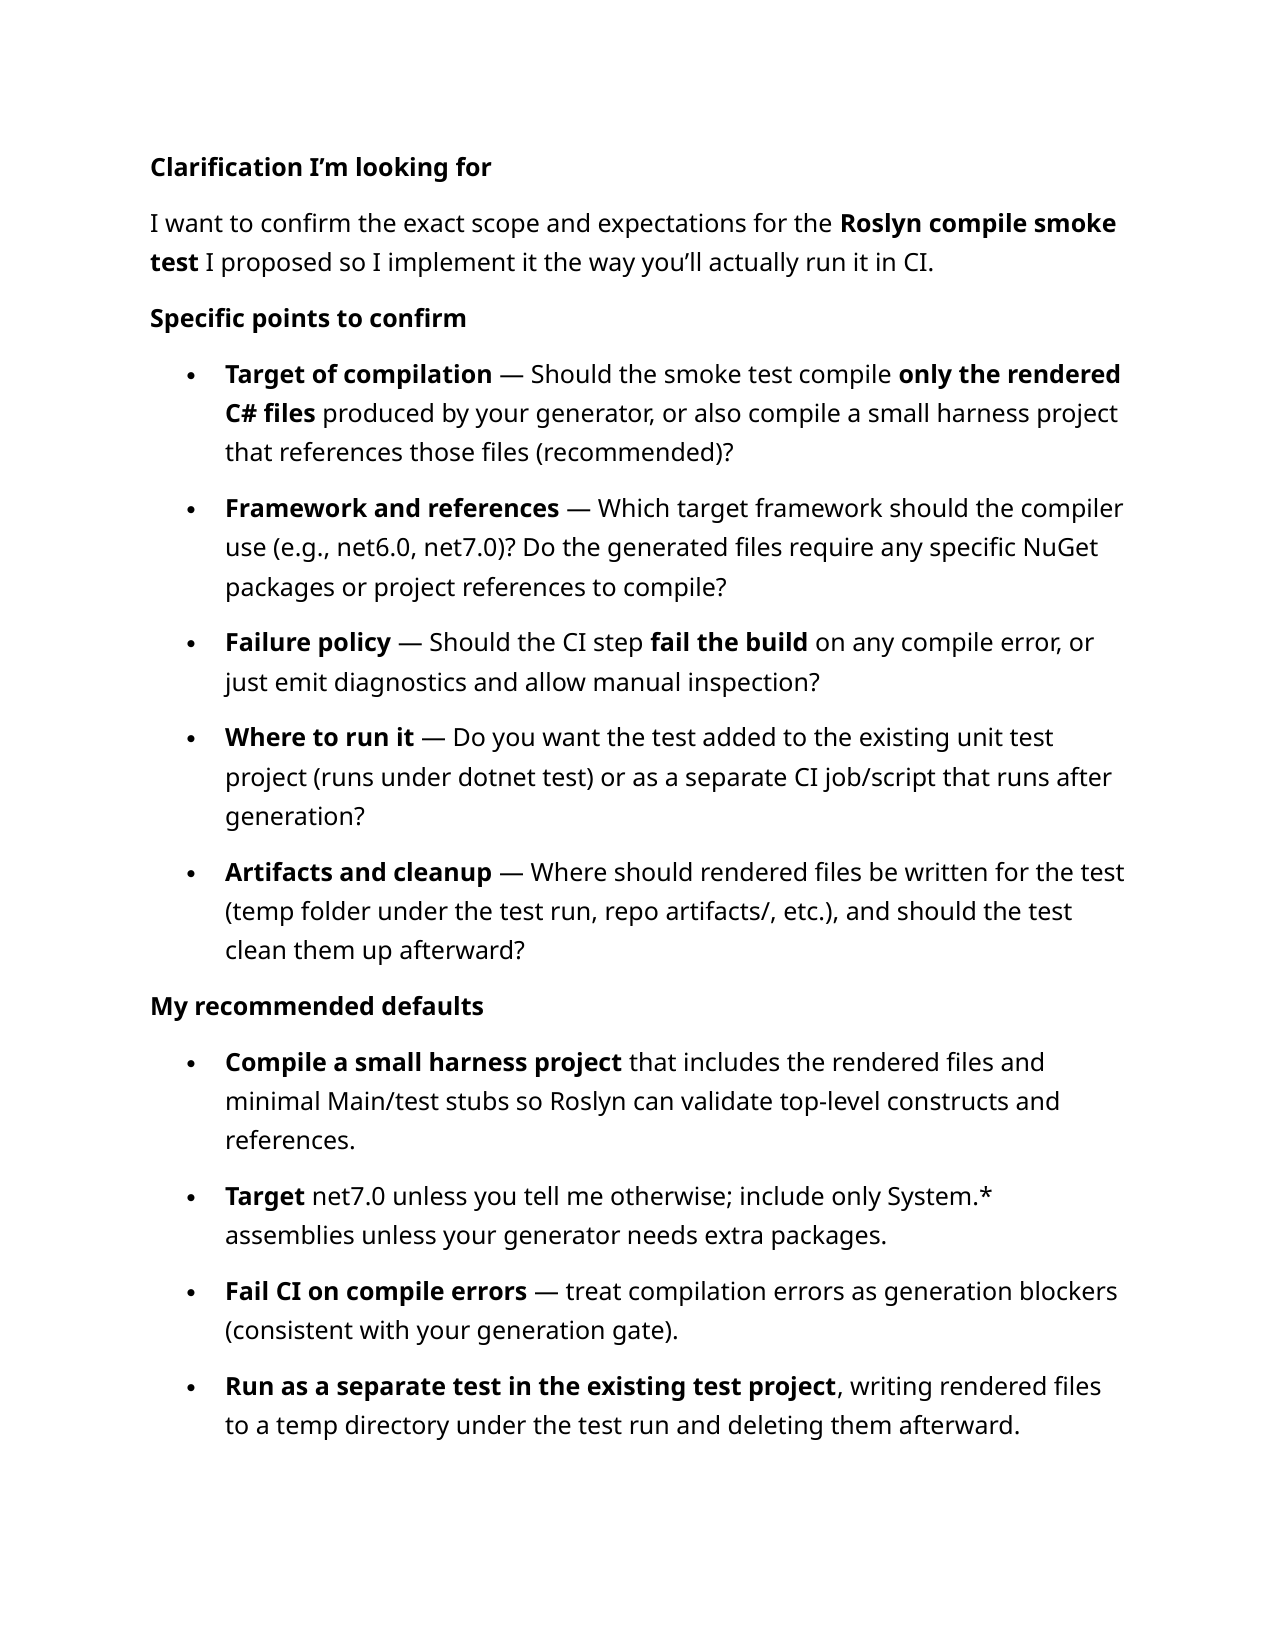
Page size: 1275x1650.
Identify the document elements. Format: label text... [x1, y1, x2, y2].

list Run as a separate test in the existing test project, writing rendered files to a temp directory under the test run and deleting them afterward. [187, 1368, 1125, 1442]
list Artifacts and cleanup — Where should rendered files be written for the test (temp folder under the test run, repo artifacts/, etc.), and should the test clean them up afterward? [187, 854, 1125, 967]
list Framework and references — Which target framework should the compiler use (e.g., net6.0, net7.0)? Do the generated files require any specific NuGet packages or project references to compile? [187, 491, 1125, 603]
list Where to run it — Do you want the test added to the existing unit test project (runs under dotnet test) or as a separate CI job/script that runs after generation? [187, 720, 1125, 832]
list Fail CI on compile errors — treat compilation errors as generation blockers (consistent with your generation gate). [187, 1273, 1125, 1347]
text Clarification I’m looking for [150, 150, 1125, 184]
list Failure policy — Should the CI step fail the build on any compile error, or just emit diagnostics and allow manual inspection? [187, 625, 1125, 698]
text I want to confirm the exact scope and expectations for the Roslyn compile smoke test I proposed so I implement it the way you’ll actually run it in CI. [150, 206, 1125, 279]
list Target net7.0 unless you tell me otherwise; include only System.* assemblies unless your generator needs extra packages. [187, 1178, 1125, 1252]
text Specific points to confirm [150, 301, 1125, 335]
list Compile a small harness project that includes the rendered files and minimal Main/test stubs so Roslyn can validate top-level constructs and references. [187, 1044, 1125, 1157]
list Target of compilation — Should the smoke test compile only the rendered C# files produced by your generator, or also compile a small harness project that references those files (recommended)? [187, 357, 1125, 469]
text My recommended defaults [150, 988, 1125, 1022]
